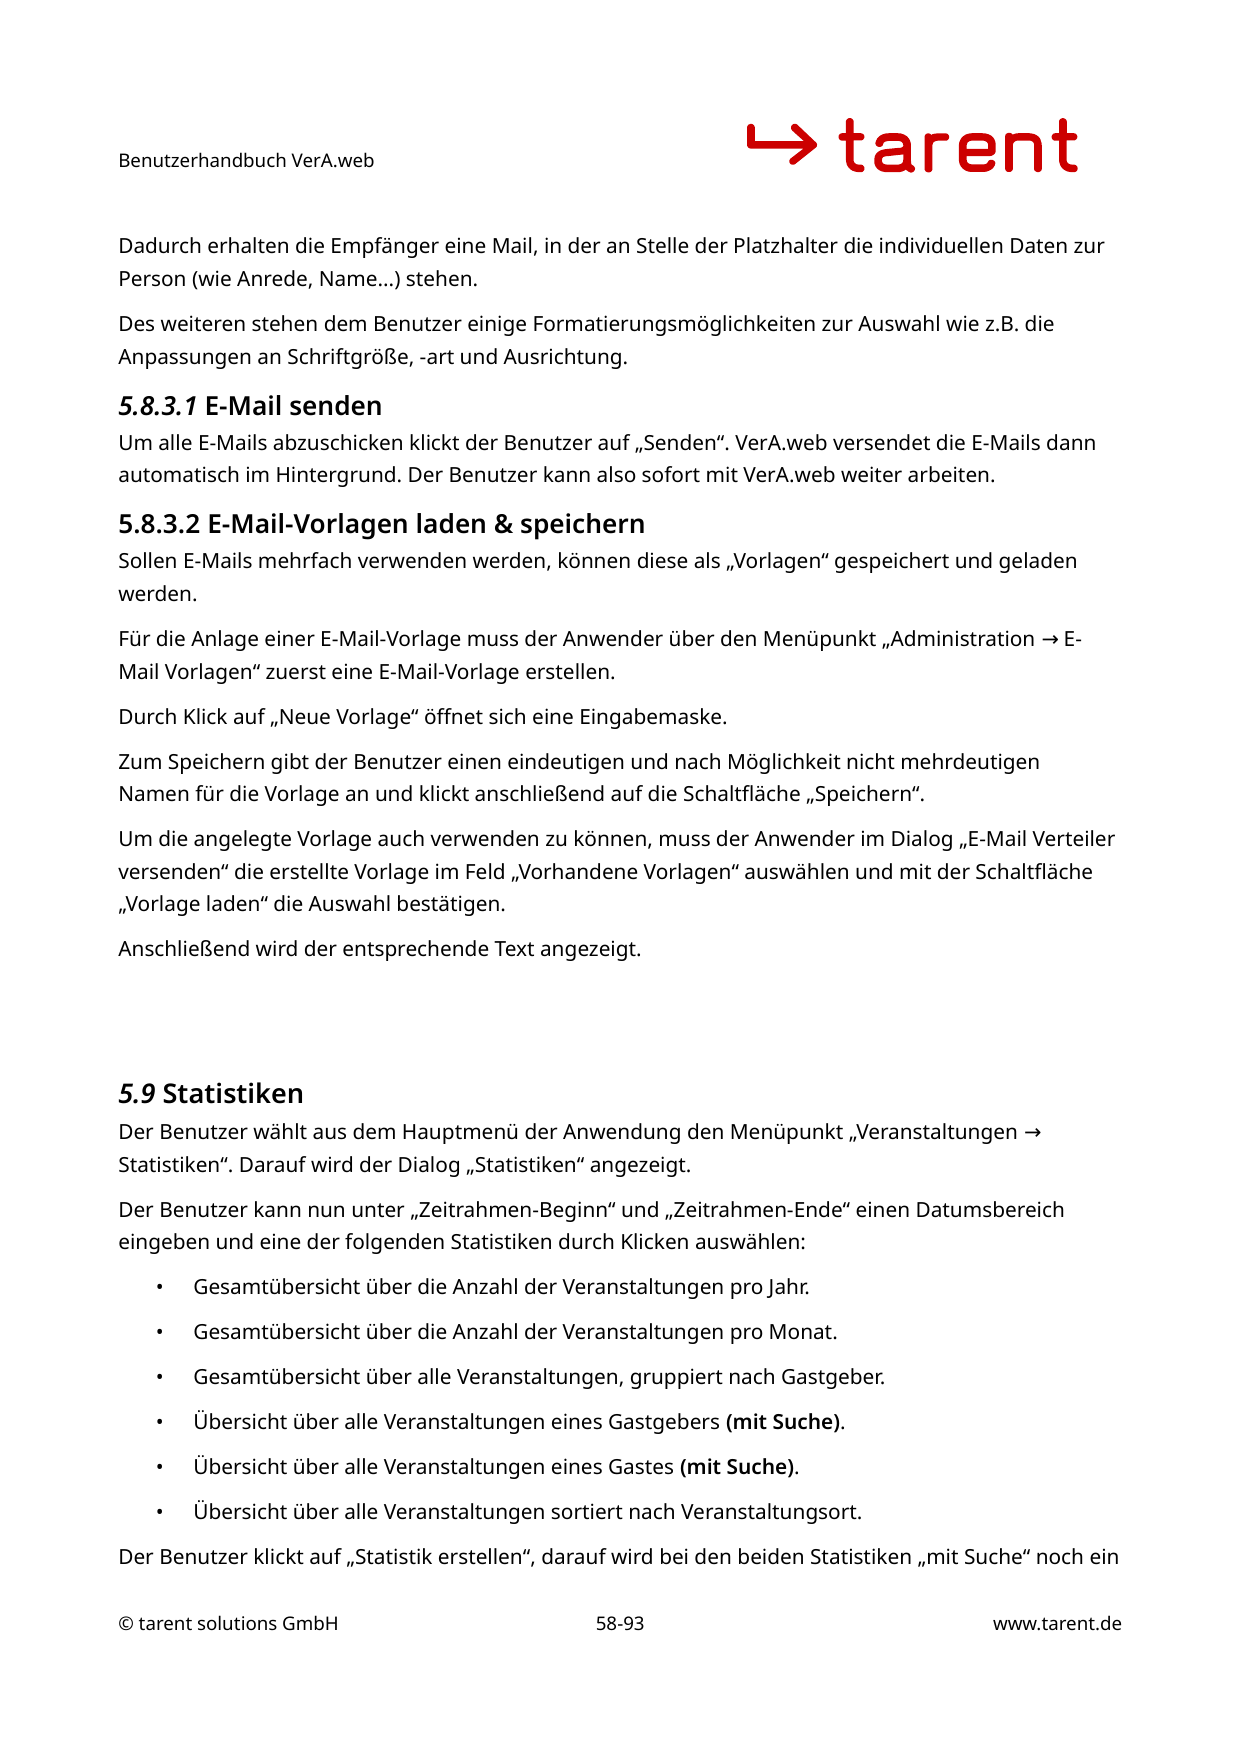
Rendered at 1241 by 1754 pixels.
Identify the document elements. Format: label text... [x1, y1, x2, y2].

text Der Benutzer kann nun unter „Zeitrahmen-Beginn“ und „Zeitrahmen-Ende“ einen Datumsbereich eingeben und eine der folgenden Statistiken durch Klicken auswählen: [118, 1195, 1122, 1256]
list Übersicht über alle Veranstaltungen sortiert nach Veranstaltungsort. [156, 1497, 1122, 1526]
text Anschließend wird der entsprechende Text angezeigt. [118, 934, 1122, 963]
text Der Benutzer wählt aus dem Hauptmenü der Anwendung den Menüpunkt „Veranstaltungen → Statistiken“. Darauf wird der Dialog „Statistiken“ angezeigt. [118, 1117, 1122, 1178]
list Übersicht über alle Veranstaltungen eines Gastes (mit Suche). [156, 1452, 1122, 1481]
text Sollen E-Mails mehrfach verwenden werden, können diese als „Vorlagen“ gespeichert und geladen werden. [118, 547, 1122, 608]
text Durch Klick auf „Neue Vorlage“ öffnet sich eine Eingabemaske. [118, 702, 1122, 730]
subtitle Statistiken [118, 1075, 1122, 1112]
list Gesamtübersicht über alle Veranstaltungen, gruppiert nach Gastgeber. [156, 1362, 1122, 1391]
text Des weiteren stehen dem Benutzer einige Formatierungsmöglichkeiten zur Auswahl wie z.B. die Anpassungen an Schriftgröße, -art und Ausrichtung. [118, 309, 1122, 370]
text Der Benutzer klickt auf „Statistik erstellen“, darauf wird bei den beiden Statistiken „mit Suche“ noch ein [118, 1542, 1122, 1571]
subtitle E-Mail-Vorlagen laden & speichern [118, 506, 1122, 541]
text Um alle E-Mails abzuschicken klickt der Benutzer auf „Senden“. VerA.web versendet die E-Mails dann automatisch im Hintergrund. Der Benutzer kann also sofort mit VerA.web weiter arbeiten. [118, 428, 1122, 489]
subtitle E-Mail senden [118, 387, 1122, 423]
text Dadurch erhalten die Empfänger eine Mail, in der an Stelle der Platzhalter die individuellen Daten zur Person (wie Anrede, Name...) stehen. [118, 232, 1122, 293]
text Für die Anlage einer E-Mail-Vorlage muss der Anwender über den Menüpunkt „Administration → E-Mail Vorlagen“ zuerst eine E-Mail-Vorlage erstellen. [118, 624, 1122, 685]
text Zum Speichern gibt der Benutzer einen eindeutigen und nach Möglichkeit nicht mehrdeutigen Namen für die Vorlage an und klickt anschließend auf die Schaltfläche „Speichern“. [118, 747, 1122, 808]
list Gesamtübersicht über die Anzahl der Veranstaltungen pro Jahr. [156, 1272, 1122, 1301]
list Übersicht über alle Veranstaltungen eines Gastgebers (mit Suche). [156, 1407, 1122, 1436]
text Um die angelegte Vorlage auch verwenden zu können, muss der Anwender im Dialog „E-Mail Verteiler versenden“ die erstellte Vorlage im Feld „Vorhandene Vorlagen“ auswählen und mit der Schaltfläche „Vorlage laden“ die Auswahl bestätigen. [118, 824, 1122, 918]
list Gesamtübersicht über die Anzahl der Veranstaltungen pro Monat. [156, 1317, 1122, 1346]
